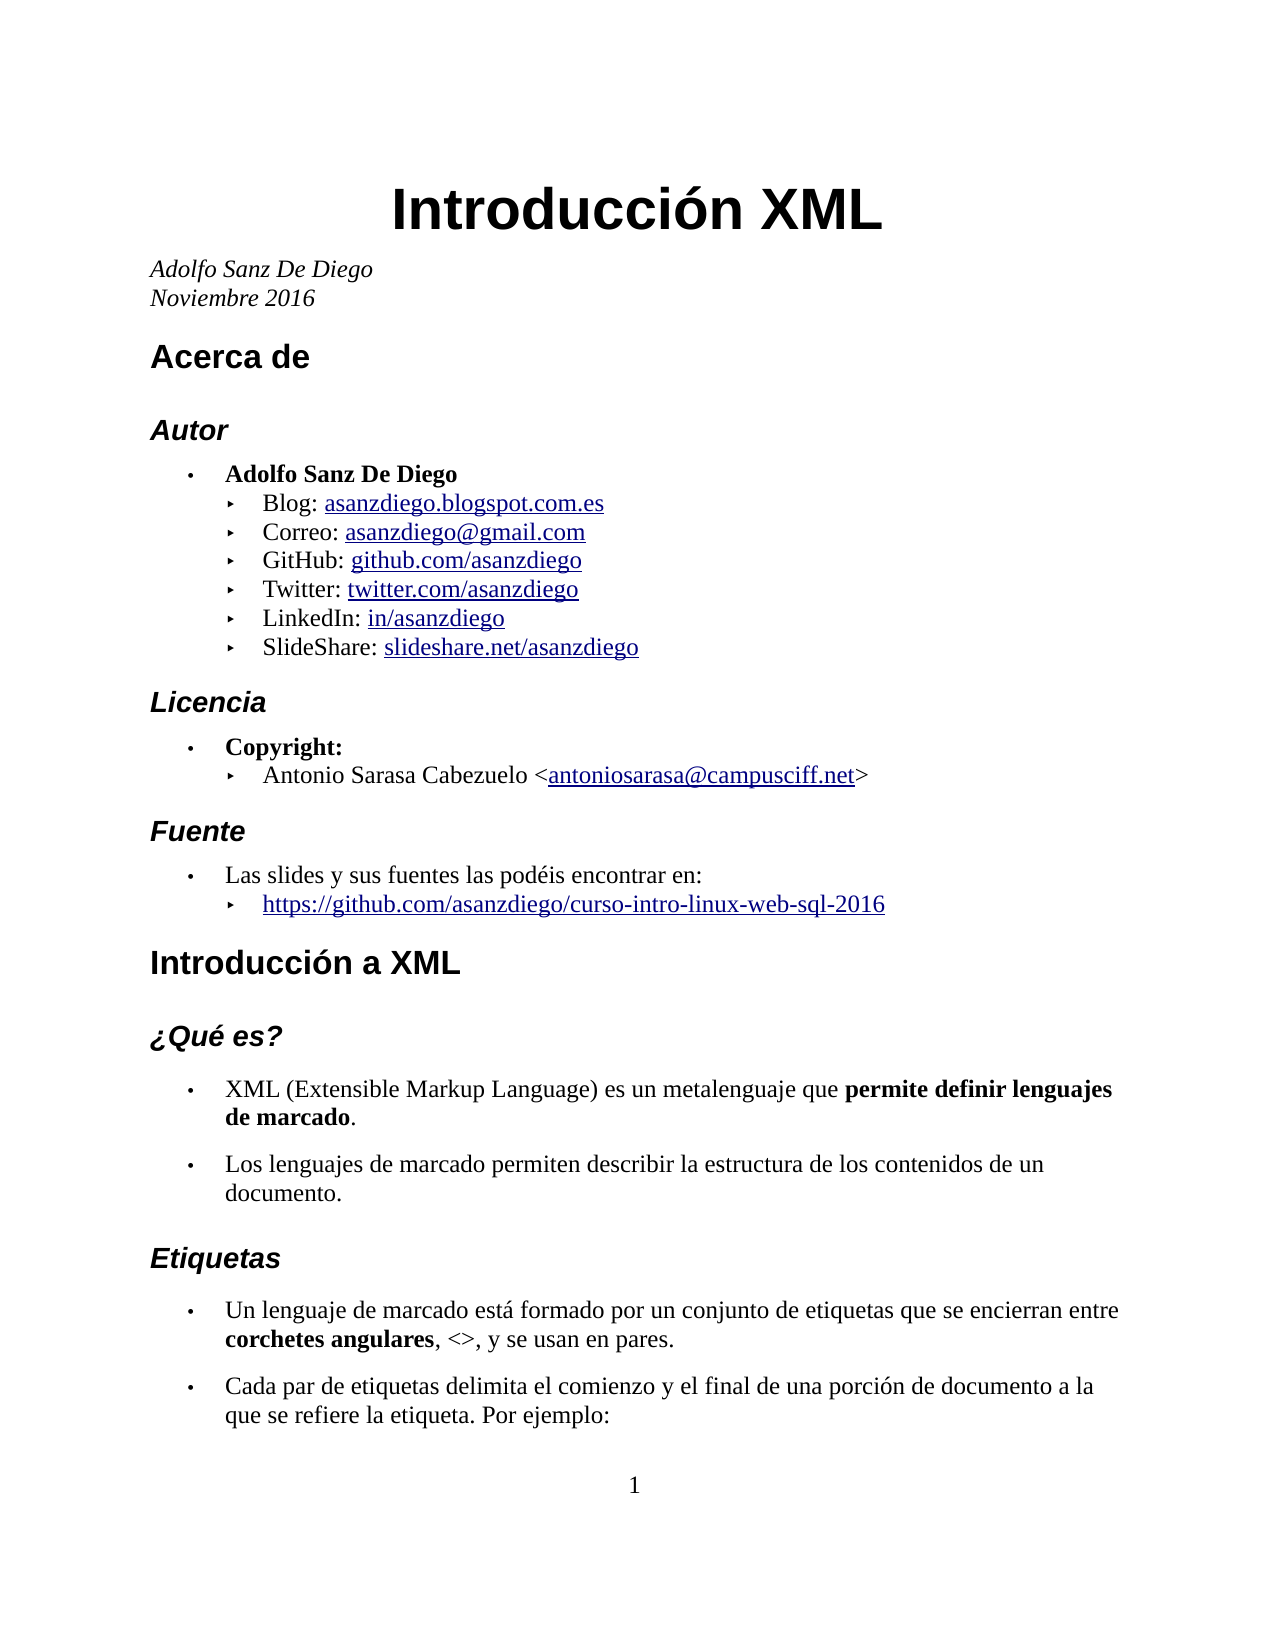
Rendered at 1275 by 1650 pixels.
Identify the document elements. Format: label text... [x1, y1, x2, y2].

subtitle Acerca de [150, 337, 1125, 376]
list Las slides y sus fuentes las podéis encontrar en: [187, 860, 1125, 889]
list Antonio Sarasa Cabezuelo <antoniosarasa@campusciff.net> [225, 760, 1125, 789]
subtitle Fuente [150, 814, 1125, 848]
list Los lenguajes de marcado permiten describir la estructura de los contenidos de un documento. [187, 1149, 1125, 1207]
subtitle Introducción a XML [150, 943, 1125, 981]
subtitle Licencia [150, 686, 1125, 719]
list Cada par de etiquetas delimita el comienzo y el final de una porción de documento a la que se refiere la etiqueta. Por ejemplo: [187, 1371, 1125, 1428]
subtitle Autor [150, 413, 1125, 447]
list Copyright: [187, 732, 1125, 760]
list SlideShare: slideshare.net/asanzdiego [225, 632, 1125, 661]
subtitle ¿Qué es? [150, 1019, 1125, 1052]
list Blog: asanzdiego.blogspot.com.es [225, 488, 1125, 517]
list Adolfo Sanz De Diego [187, 459, 1125, 488]
title Introducción XML [150, 175, 1125, 242]
list LinkedIn: in/asanzdiego [225, 603, 1125, 632]
list GitHub: github.com/asanzdiego [225, 546, 1125, 574]
list https://github.com/asanzdiego/curso-intro-linux-web-sql-2016 [225, 889, 1125, 918]
text Noviembre 2016 [150, 283, 1125, 312]
list Correo: asanzdiego@gmail.com [225, 517, 1125, 546]
list Un lenguaje de marcado está formado por un conjunto de etiquetas que se encierran entre corchetes angulares, <>, y se usan en pares. [187, 1296, 1125, 1353]
subtitle Etiquetas [150, 1241, 1125, 1274]
list XML (Extensible Markup Language) es un metalenguaje que permite definir lenguajes de marcado. [187, 1074, 1125, 1131]
list Twitter: twitter.com/asanzdiego [225, 574, 1125, 603]
text Adolfo Sanz De Diego [150, 254, 1125, 283]
